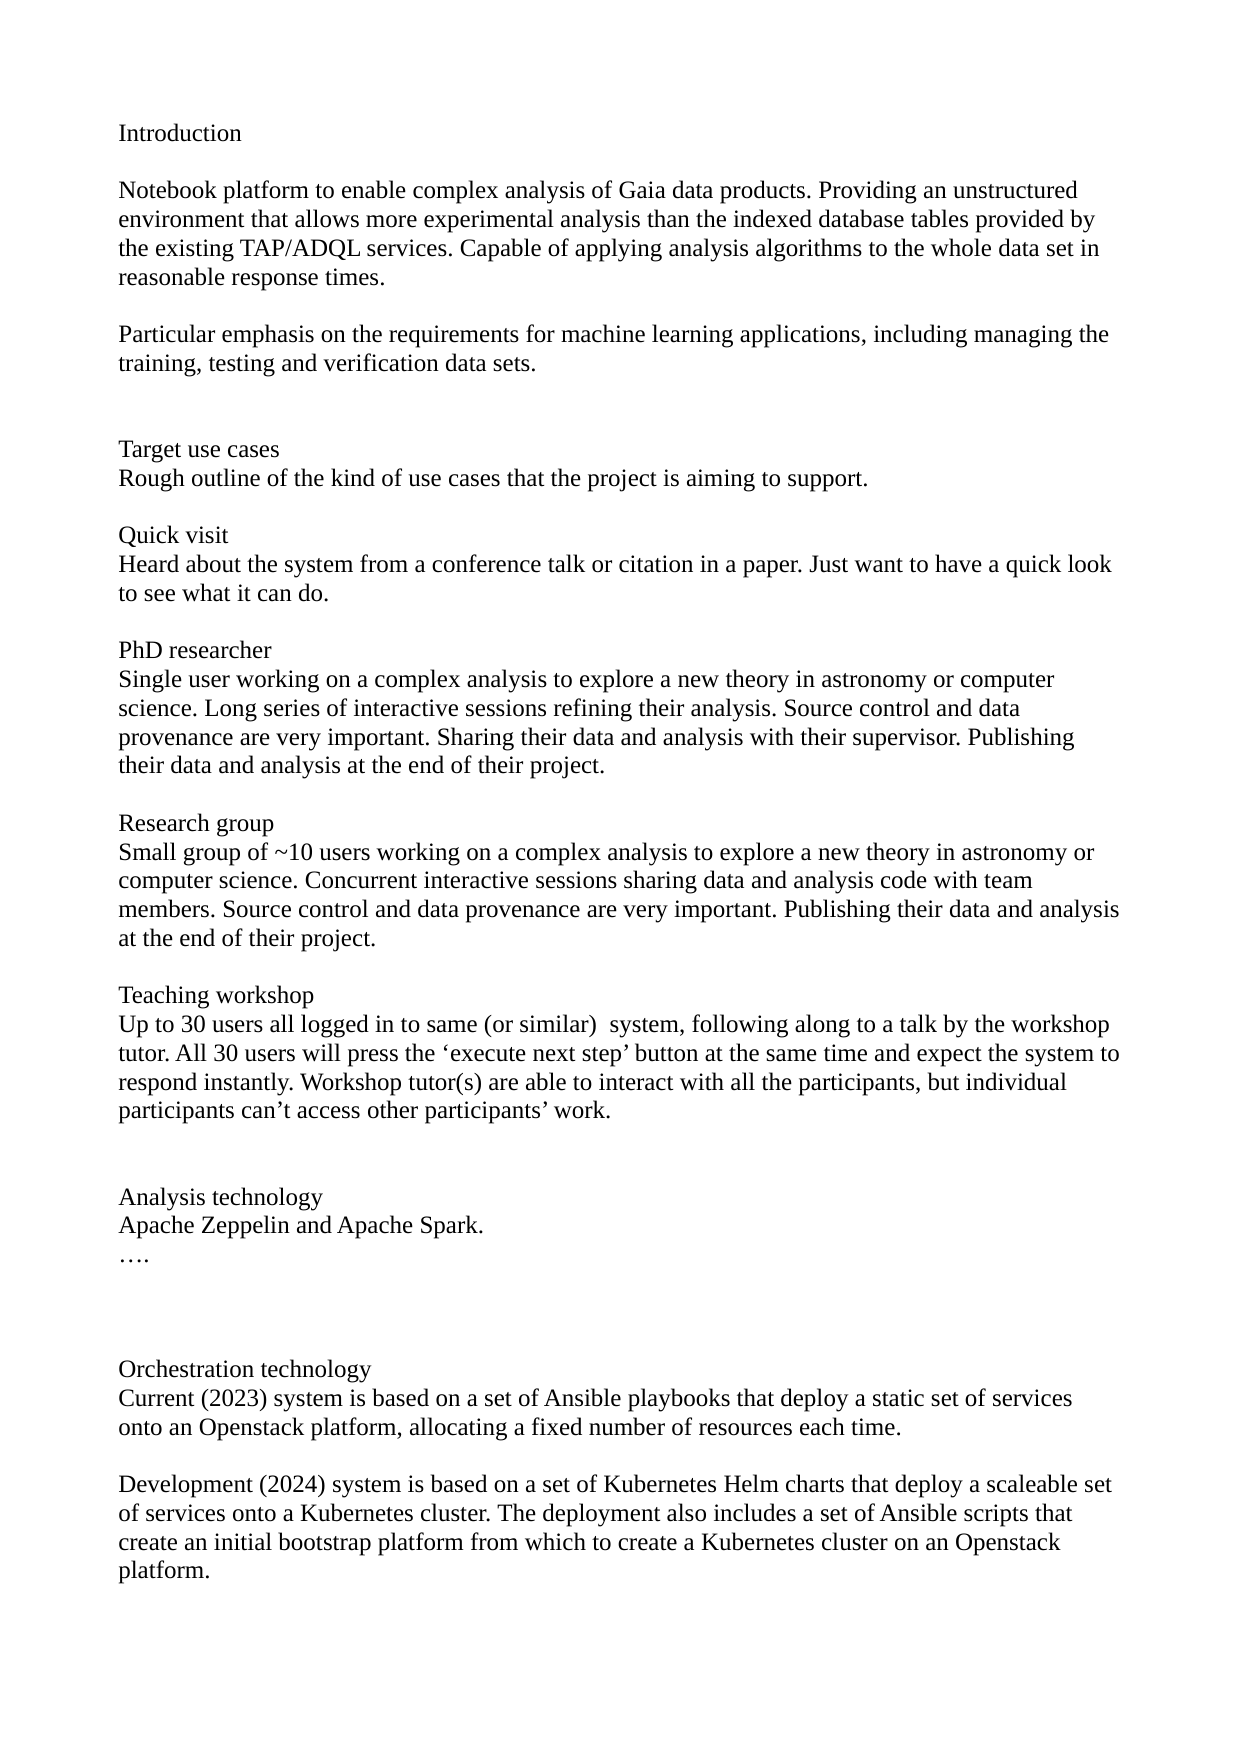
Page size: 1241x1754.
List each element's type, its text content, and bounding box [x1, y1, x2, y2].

text Target use cases [118, 434, 1122, 463]
text Research group [118, 808, 1122, 837]
text Analysis technology [118, 1182, 1122, 1211]
text Introduction [118, 118, 1122, 147]
text Teaching workshop [118, 981, 1122, 1009]
text …. [118, 1239, 1122, 1268]
text Particular emphasis on the requirements for machine learning applications, including managing the training, testing and verification data sets. [118, 319, 1122, 377]
text Development (2024) system is based on a set of Kubernetes Helm charts that deploy a scaleable set of services onto a Kubernetes cluster. The deployment also includes a set of Ansible scripts that create an initial bootstrap platform from which to create a Kubernetes cluster on an Openstack platform. [118, 1469, 1122, 1584]
text Rough outline of the kind of use cases that the project is aiming to support. [118, 463, 1122, 492]
text Up to 30 users all logged in to same (or similar) system, following along to a talk by the workshop tutor. All 30 users will press the ‘execute next step’ button at the same time and expect the system to respond instantly. Workshop tutor(s) are able to interact with all the participants, but individual participants can’t access other participants’ work. [118, 1009, 1122, 1124]
text Heard about the system from a conference talk or citation in a paper. Just want to have a quick look to see what it can do. [118, 549, 1122, 607]
text Notebook platform to enable complex analysis of Gaia data products. Providing an unstructured environment that allows more experimental analysis than the indexed database tables provided by the existing TAP/ADQL services. Capable of applying analysis algorithms to the whole data set in reasonable response times. [118, 176, 1122, 291]
text Current (2023) system is based on a set of Ansible playbooks that deploy a static set of services onto an Openstack platform, allocating a fixed number of resources each time. [118, 1383, 1122, 1441]
text Quick visit [118, 521, 1122, 549]
text PhD researcher [118, 636, 1122, 664]
text Single user working on a complex analysis to explore a new theory in astronomy or computer science. Long series of interactive sessions refining their analysis. Source control and data provenance are very important. Sharing their data and analysis with their supervisor. Publishing their data and analysis at the end of their project. [118, 664, 1122, 779]
text Apache Zeppelin and Apache Spark. [118, 1211, 1122, 1239]
text Small group of ~10 users working on a complex analysis to explore a new theory in astronomy or computer science. Concurrent interactive sessions sharing data and analysis code with team members. Source control and data provenance are very important. Publishing their data and analysis at the end of their project. [118, 837, 1122, 952]
text Orchestration technology [118, 1354, 1122, 1383]
